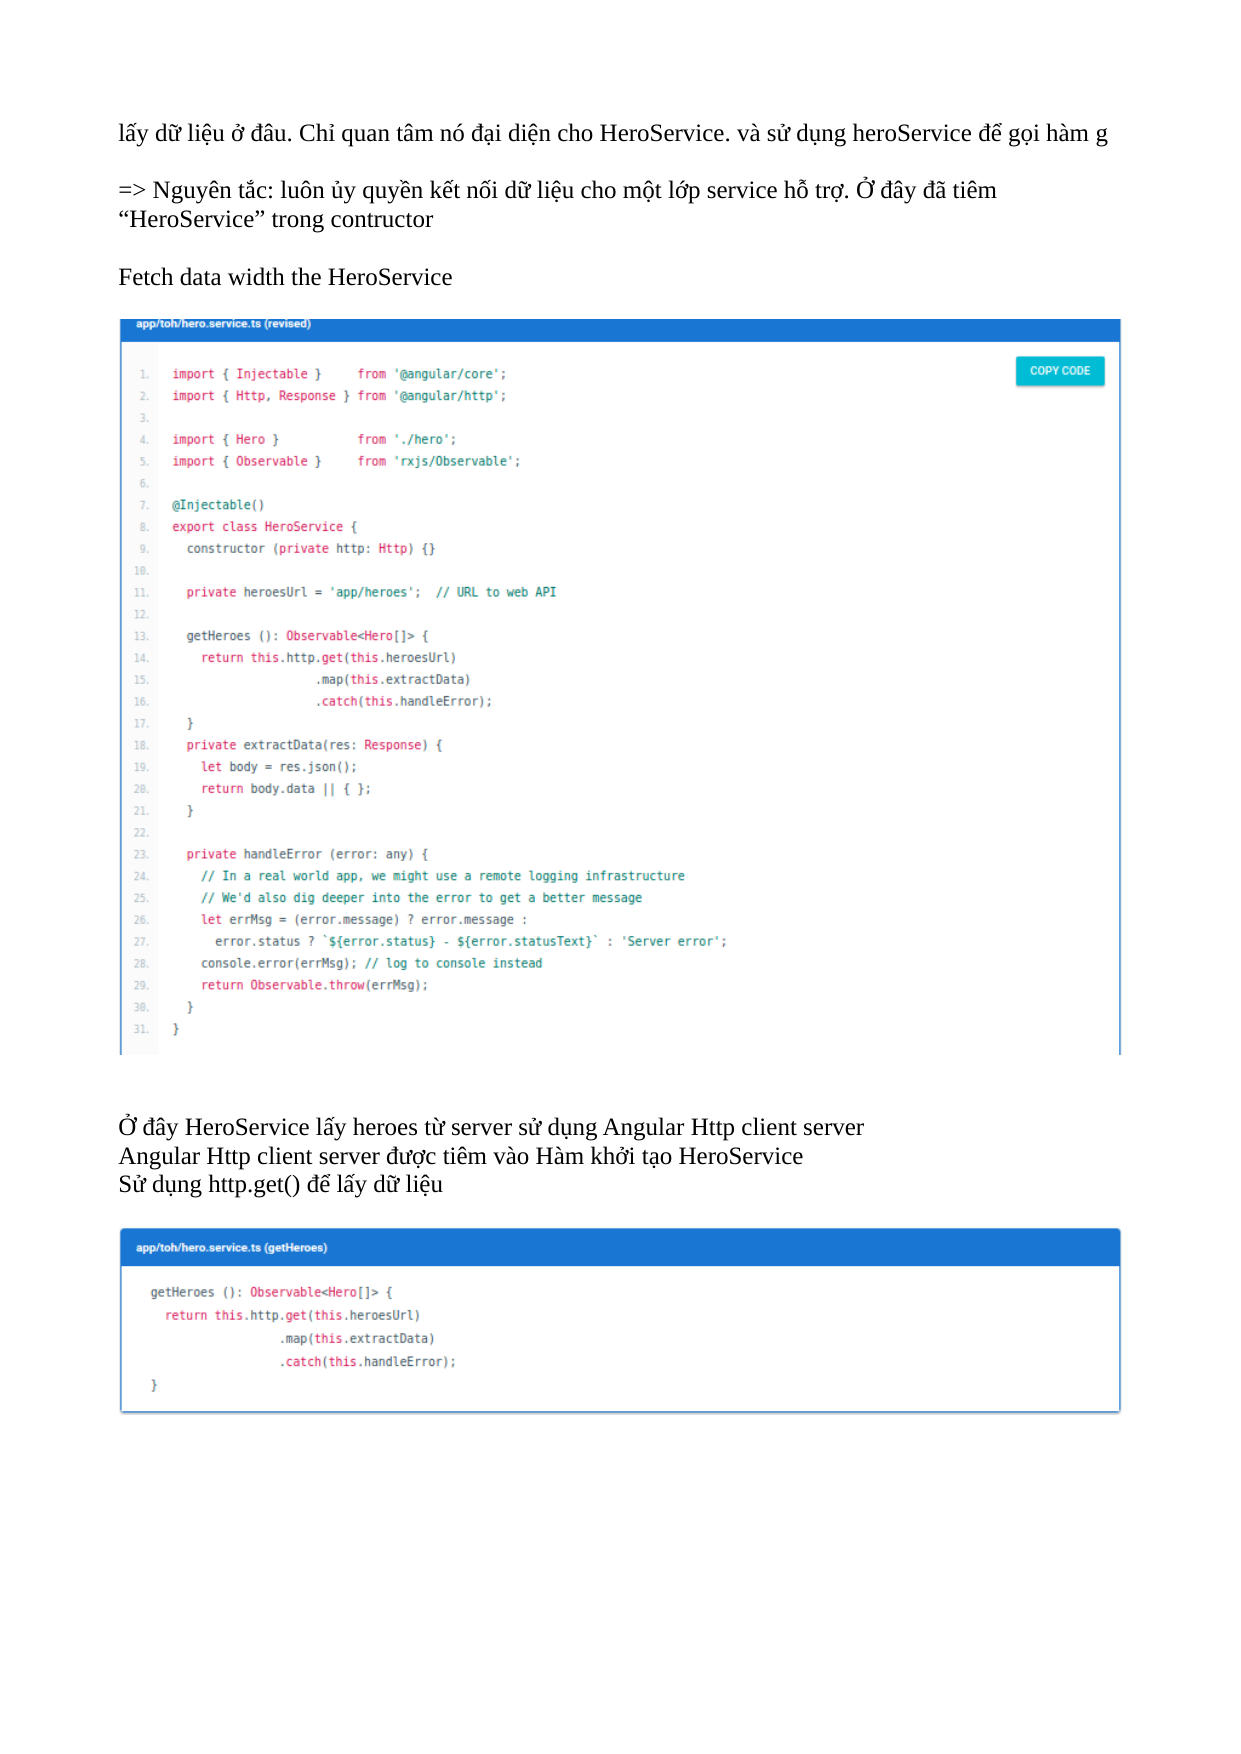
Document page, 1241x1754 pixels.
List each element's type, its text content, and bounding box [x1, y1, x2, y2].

text => Nguyên tắc: luôn ủy quyền kết nối dữ liệu cho một lớp service hỗ trợ. Ở đây đã tiêm “HeroService” trong contructor [118, 176, 1122, 233]
picture [118, 319, 1123, 1055]
text Angular Http client server được tiêm vào Hàm khởi tạo HeroService [118, 1141, 1122, 1169]
text Sử dụng http.get() để lấy dữ liệu [118, 1169, 1122, 1198]
text Fetch data width the HeroService [118, 262, 1122, 291]
text lấy dữ liệu ở đâu. Chỉ quan tâm nó đại diện cho HeroService. và sử dụng heroService để gọi hàm g [118, 118, 1122, 147]
text Ở đây HeroService lấy heroes từ server sử dụng Angular Http client server [118, 1112, 1122, 1141]
picture [118, 1227, 1123, 1415]
